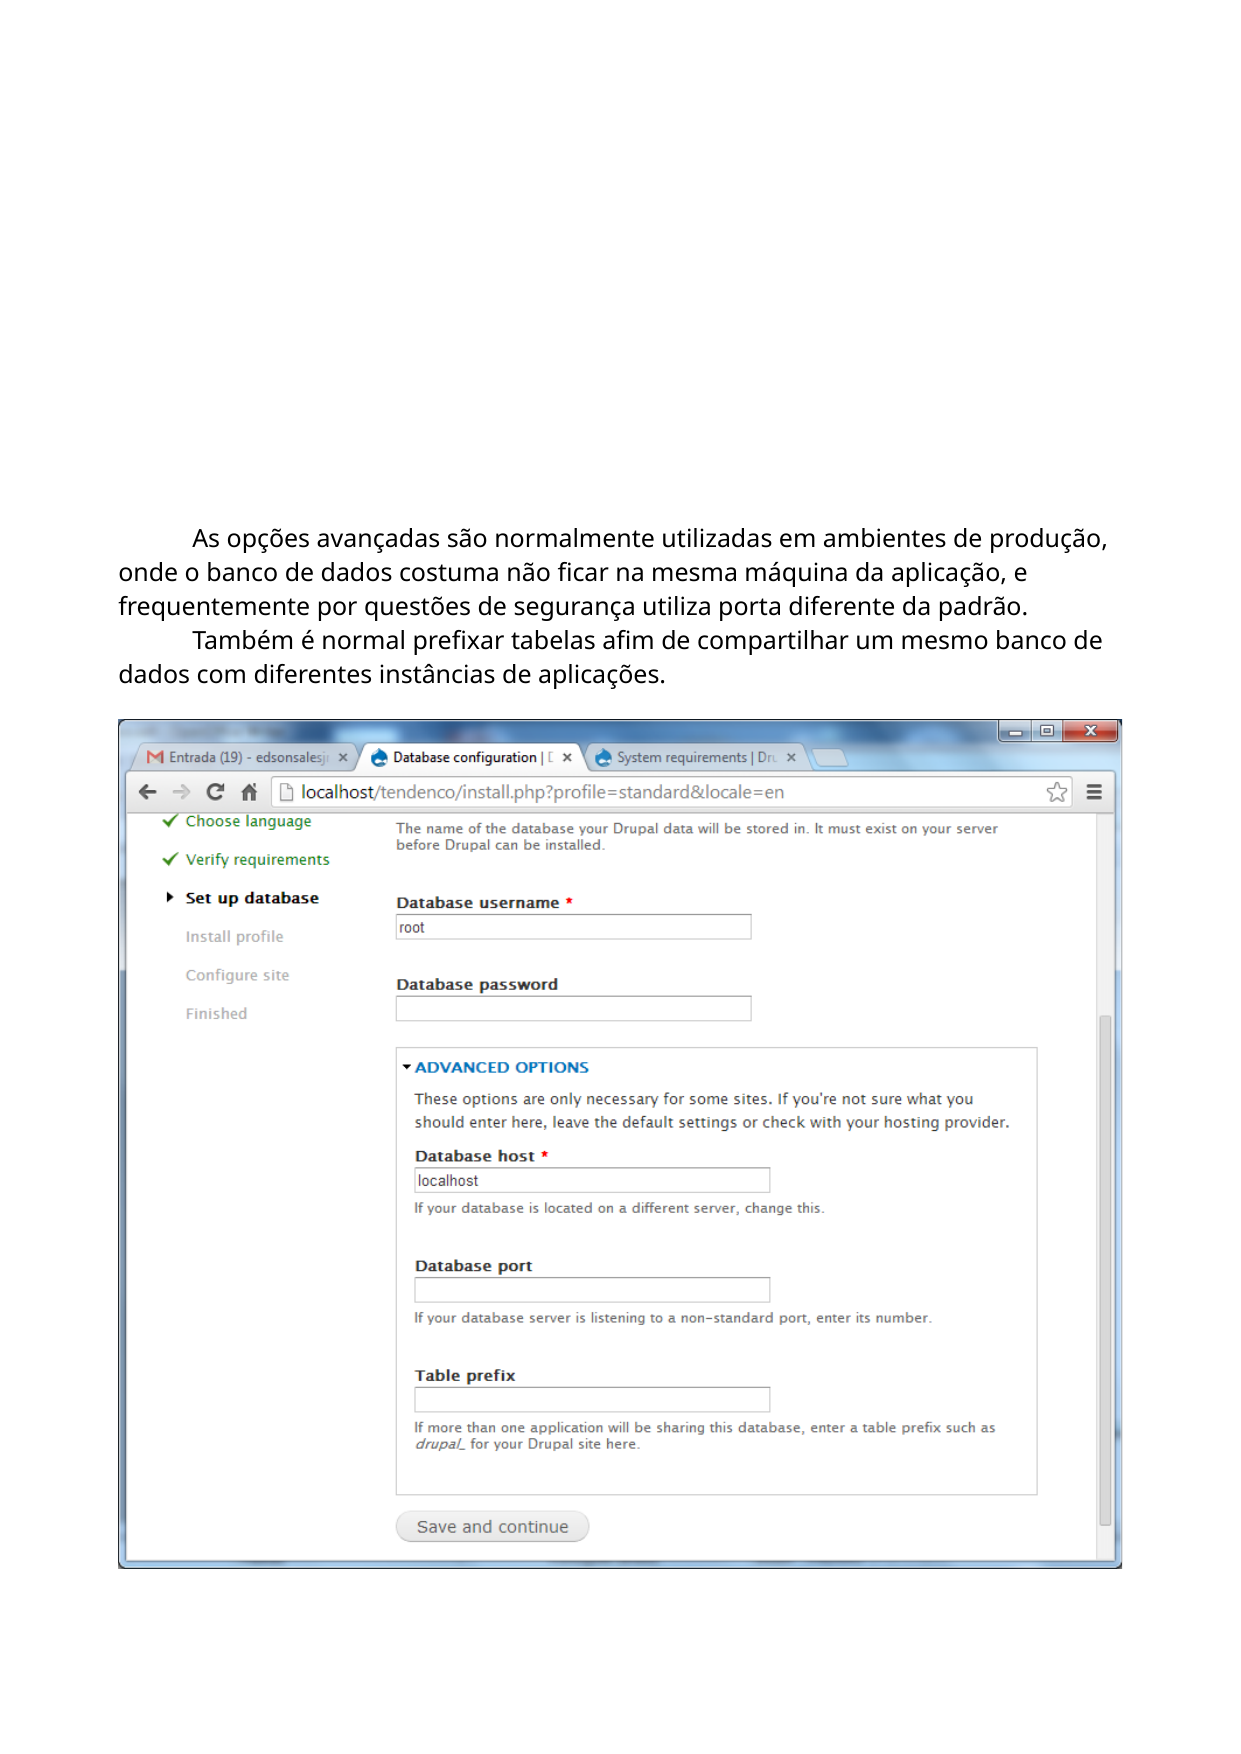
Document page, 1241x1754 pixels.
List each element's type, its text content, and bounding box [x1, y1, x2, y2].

text Também é normal prefixar tabelas afim de compartilhar um mesmo banco de dados com diferentes instâncias de aplicações. [118, 623, 1122, 691]
picture [118, 719, 1123, 1569]
text As opções avançadas são normalmente utilizadas em ambientes de produção, onde o banco de dados costuma não ficar na mesma máquina da aplicação, e frequentemente por questões de segurança utiliza porta diferente da padrão. [118, 521, 1122, 623]
